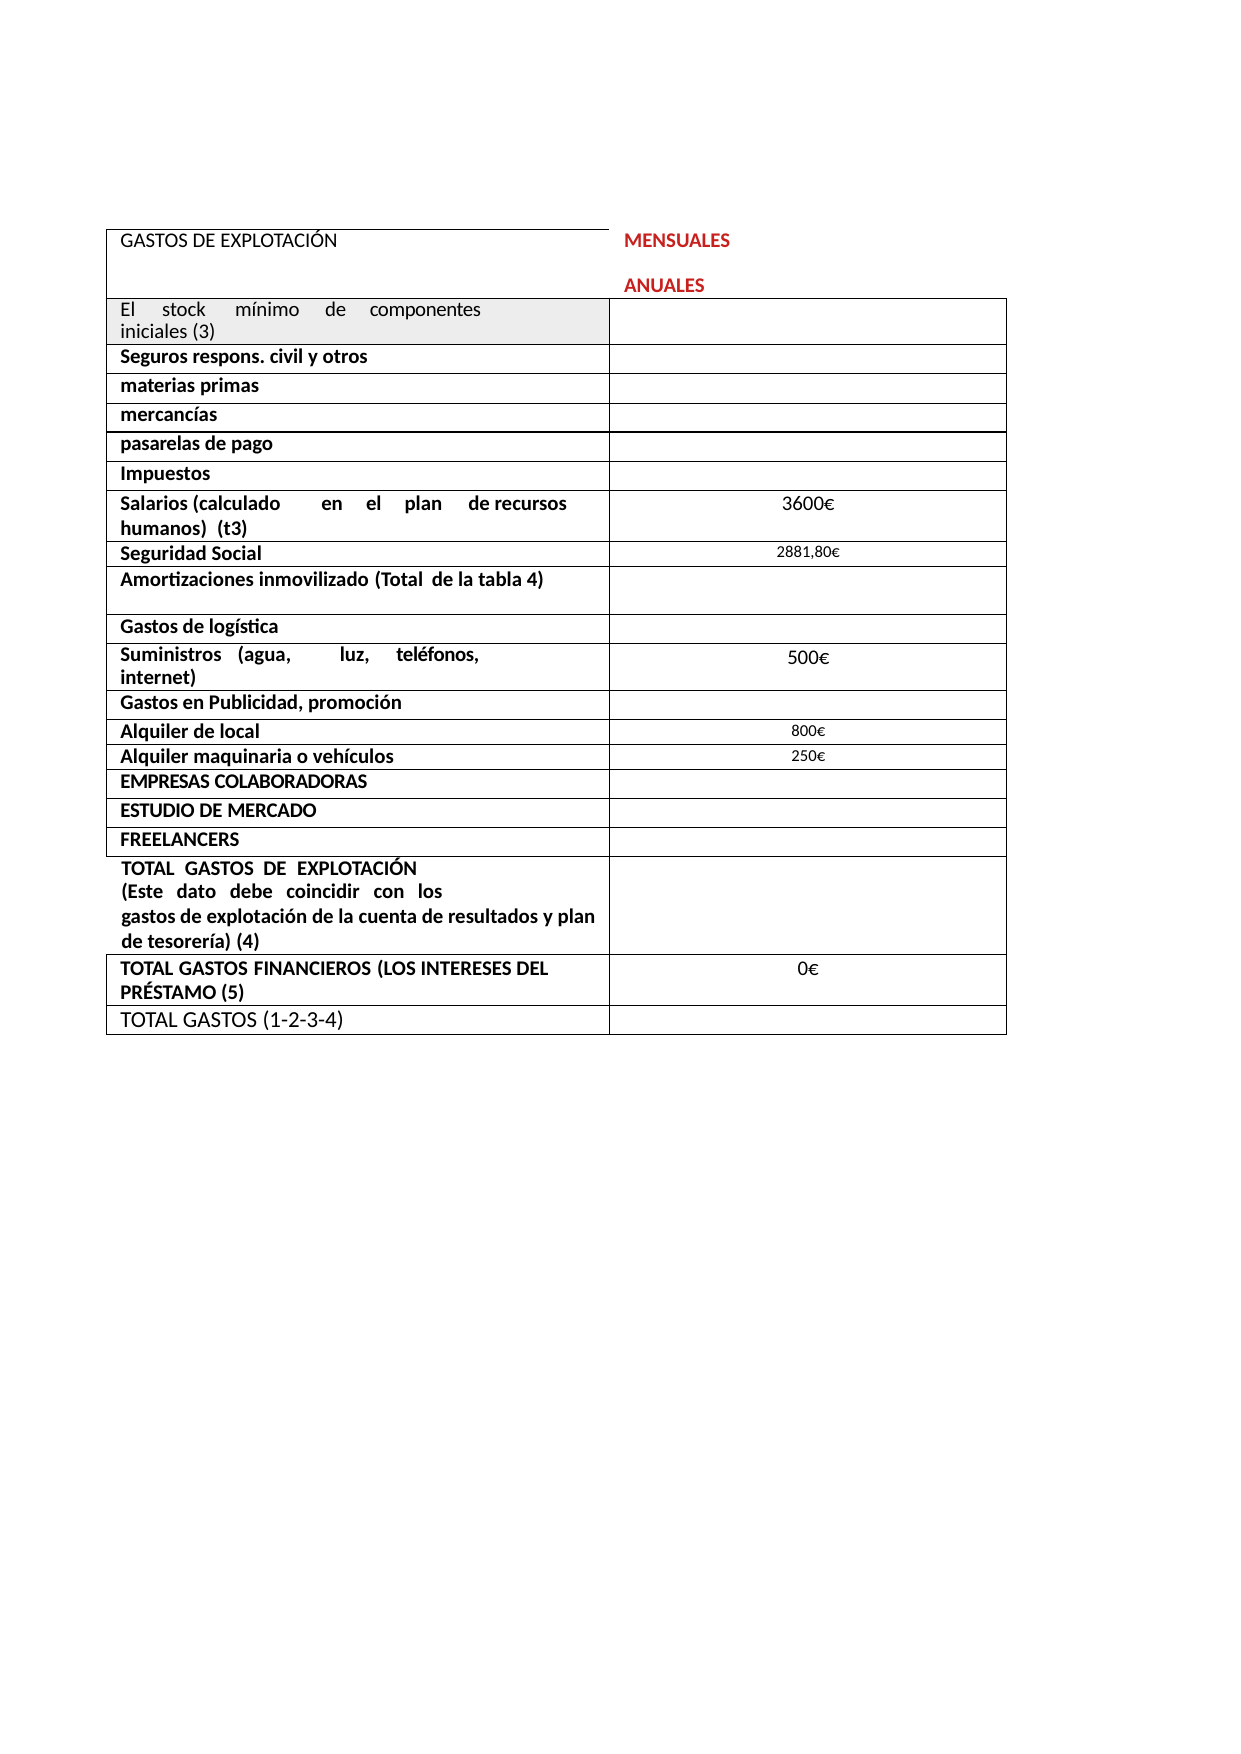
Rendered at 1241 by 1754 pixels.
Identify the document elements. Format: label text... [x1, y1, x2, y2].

table_cell 800€ [610, 720, 1006, 744]
table_cell 250€ [610, 745, 1006, 769]
table_cell Impuestos [107, 462, 609, 489]
table_cell Amortizaciones inmovilizado (Total de la tabla 4) [107, 567, 609, 614]
table_cell [610, 1006, 1006, 1034]
table_cell [610, 691, 1006, 719]
table_cell Seguridad Social [107, 542, 609, 566]
table_cell 500€ [610, 644, 1006, 690]
table_cell EMPRESAS COLABORADORAS [107, 770, 609, 798]
table_cell mercancías [107, 404, 609, 431]
table_cell Alquiler maquinaria o vehículos [107, 745, 609, 769]
table_cell Salarios (calculado en el plan de recursos humanos) (t3) [107, 491, 609, 541]
table_cell Alquiler de local [107, 720, 609, 744]
table_cell Seguros respons. civil y otros [107, 345, 609, 373]
table_cell El stock mínimo de componentes iniciales (3) [107, 299, 609, 344]
table_cell [610, 462, 1006, 489]
table_cell [610, 770, 1006, 798]
table_cell TOTAL GASTOS DE EXPLOTACIÓN (Este dato debe coincidir con los gastos de explotación de la cuenta de resultados y plan de tesorería) (4) [107, 857, 609, 954]
table_cell materias primas [107, 374, 609, 402]
table_cell [610, 799, 1006, 827]
table_cell [610, 433, 1006, 461]
table_cell [610, 857, 1006, 954]
table_cell Gastos de logística [107, 615, 609, 643]
table_cell [610, 615, 1006, 643]
table_cell [610, 299, 1006, 344]
table_header MENSUALES ANUALES [609, 229, 911, 297]
table_cell 2881,80€ [610, 542, 1006, 566]
table_cell [610, 374, 1006, 402]
table_cell [610, 828, 1006, 856]
table_cell 3600€ [610, 491, 1006, 541]
table_cell 0€ [610, 955, 1006, 1004]
table_header GASTOS DE EXPLOTACIÓN [107, 230, 609, 297]
table_cell [610, 567, 1006, 614]
table_cell Suministros (agua, luz, teléfonos, internet) [107, 644, 609, 690]
table_cell TOTAL GASTOS FINANCIEROS (LOS INTERESES DEL PRÉSTAMO (5) [107, 955, 609, 1004]
table_header [911, 229, 1007, 297]
table_cell Gastos en Publicidad, promoción [107, 691, 609, 719]
table_cell [610, 345, 1006, 373]
table_cell FREELANCERS [107, 828, 609, 856]
table_cell [610, 404, 1006, 431]
table_cell TOTAL GASTOS (1-2-3-4) [107, 1006, 609, 1034]
table_cell ESTUDIO DE MERCADO [107, 799, 609, 827]
table_cell pasarelas de pago [107, 433, 609, 461]
